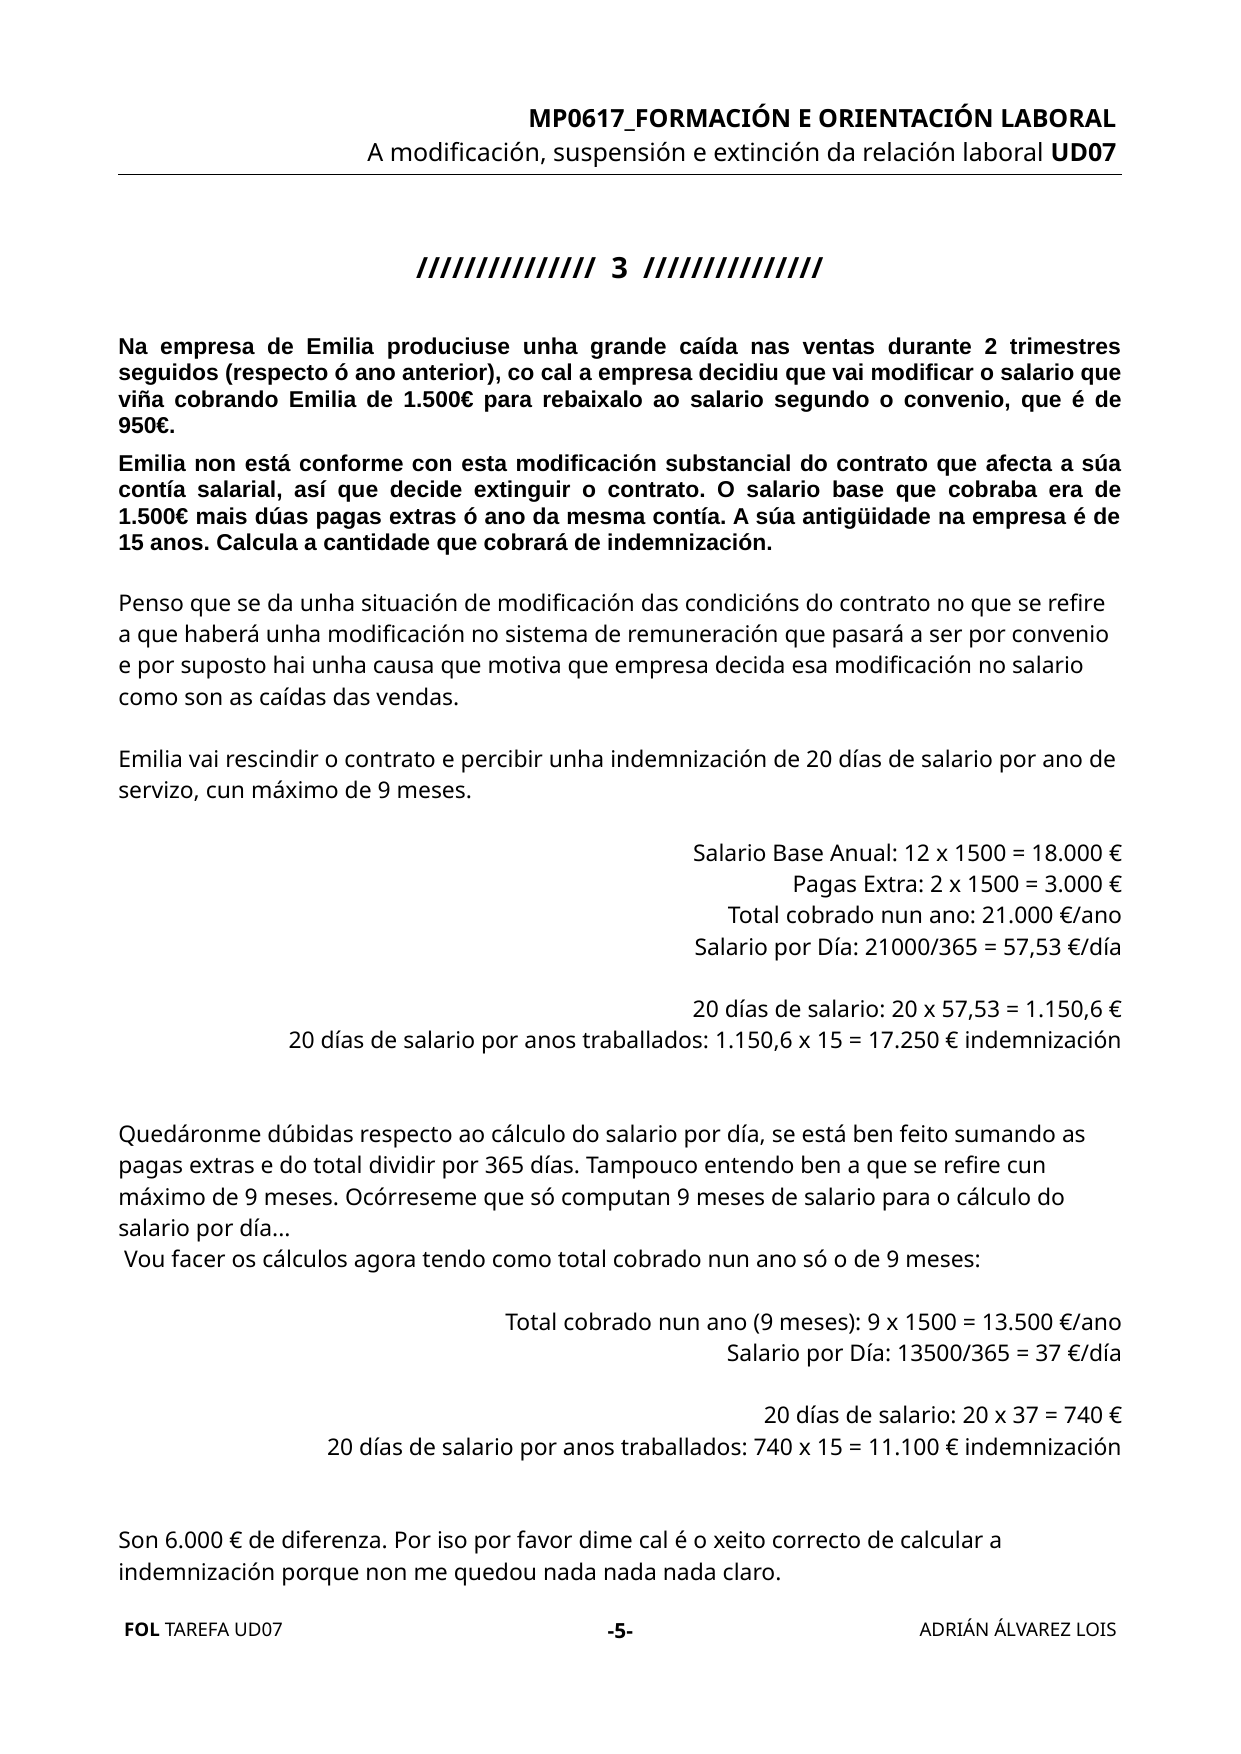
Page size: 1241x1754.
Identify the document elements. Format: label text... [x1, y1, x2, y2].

text Pagas Extra: 2 x 1500 = 3.000 € [118, 868, 1122, 899]
text Total cobrado nun ano (9 meses): 9 x 1500 = 13.500 €/ano [118, 1305, 1122, 1337]
text /////////////// 3 /////////////// [118, 247, 1122, 287]
text Penso que se da unha situación de modificación das condicións do contrato no que se refire a que haberá unha modificación no sistema de remuneración que pasará a ser por convenio e por suposto hai unha causa que motiva que empresa decida esa modificación no salario como son as caídas das vendas. [118, 587, 1122, 712]
text Na empresa de Emilia produciuse unha grande caída nas ventas durante 2 trimestres seguidos (respecto ó ano anterior), co cal a empresa decidiu que vai modificar o salario que viña cobrando Emilia de 1.500€ para rebaixalo ao salario segundo o convenio, que é de 950€. [118, 333, 1122, 438]
text Salario por Día: 21000/365 = 57,53 €/día [118, 930, 1122, 962]
text Son 6.000 € de diferenza. Por iso por favor dime cal é o xeito correcto de calcular a indemnización porque non me quedou nada nada nada claro. [118, 1524, 1122, 1587]
text Salario por Día: 13500/365 = 37 €/día [118, 1337, 1122, 1368]
text Vou facer os cálculos agora tendo como total cobrado nun ano só o de 9 meses: [118, 1243, 1122, 1274]
text 20 días de salario: 20 x 57,53 = 1.150,6 € [118, 993, 1122, 1024]
text 20 días de salario por anos traballados: 740 x 15 = 11.100 € indemnización [118, 1430, 1122, 1462]
text Emilia non está conforme con esta modificación substancial do contrato que afecta a súa contía salarial, así que decide extinguir o contrato. O salario base que cobraba era de 1.500€ mais dúas pagas extras ó ano da mesma contía. A súa antigüidade na empresa é de 15 anos. Calcula a cantidade que cobrará de indemnización. [118, 450, 1122, 555]
text Quedáronme dúbidas respecto ao cálculo do salario por día, se está ben feito sumando as pagas extras e do total dividir por 365 días. Tampouco entendo ben a que se refire cun máximo de 9 meses. Ocórreseme que só computan 9 meses de salario para o cálculo do salario por día... [118, 1118, 1122, 1243]
text Emilia vai rescindir o contrato e percibir unha indemnización de 20 días de salario por ano de [118, 743, 1122, 774]
text servizo, cun máximo de 9 meses. [118, 774, 1122, 805]
text 20 días de salario: 20 x 37 = 740 € [118, 1399, 1122, 1430]
text 20 días de salario por anos traballados: 1.150,6 x 15 = 17.250 € indemnización [118, 1024, 1122, 1055]
text Total cobrado nun ano: 21.000 €/ano [118, 899, 1122, 930]
text Salario Base Anual: 12 x 1500 = 18.000 € [118, 837, 1122, 868]
